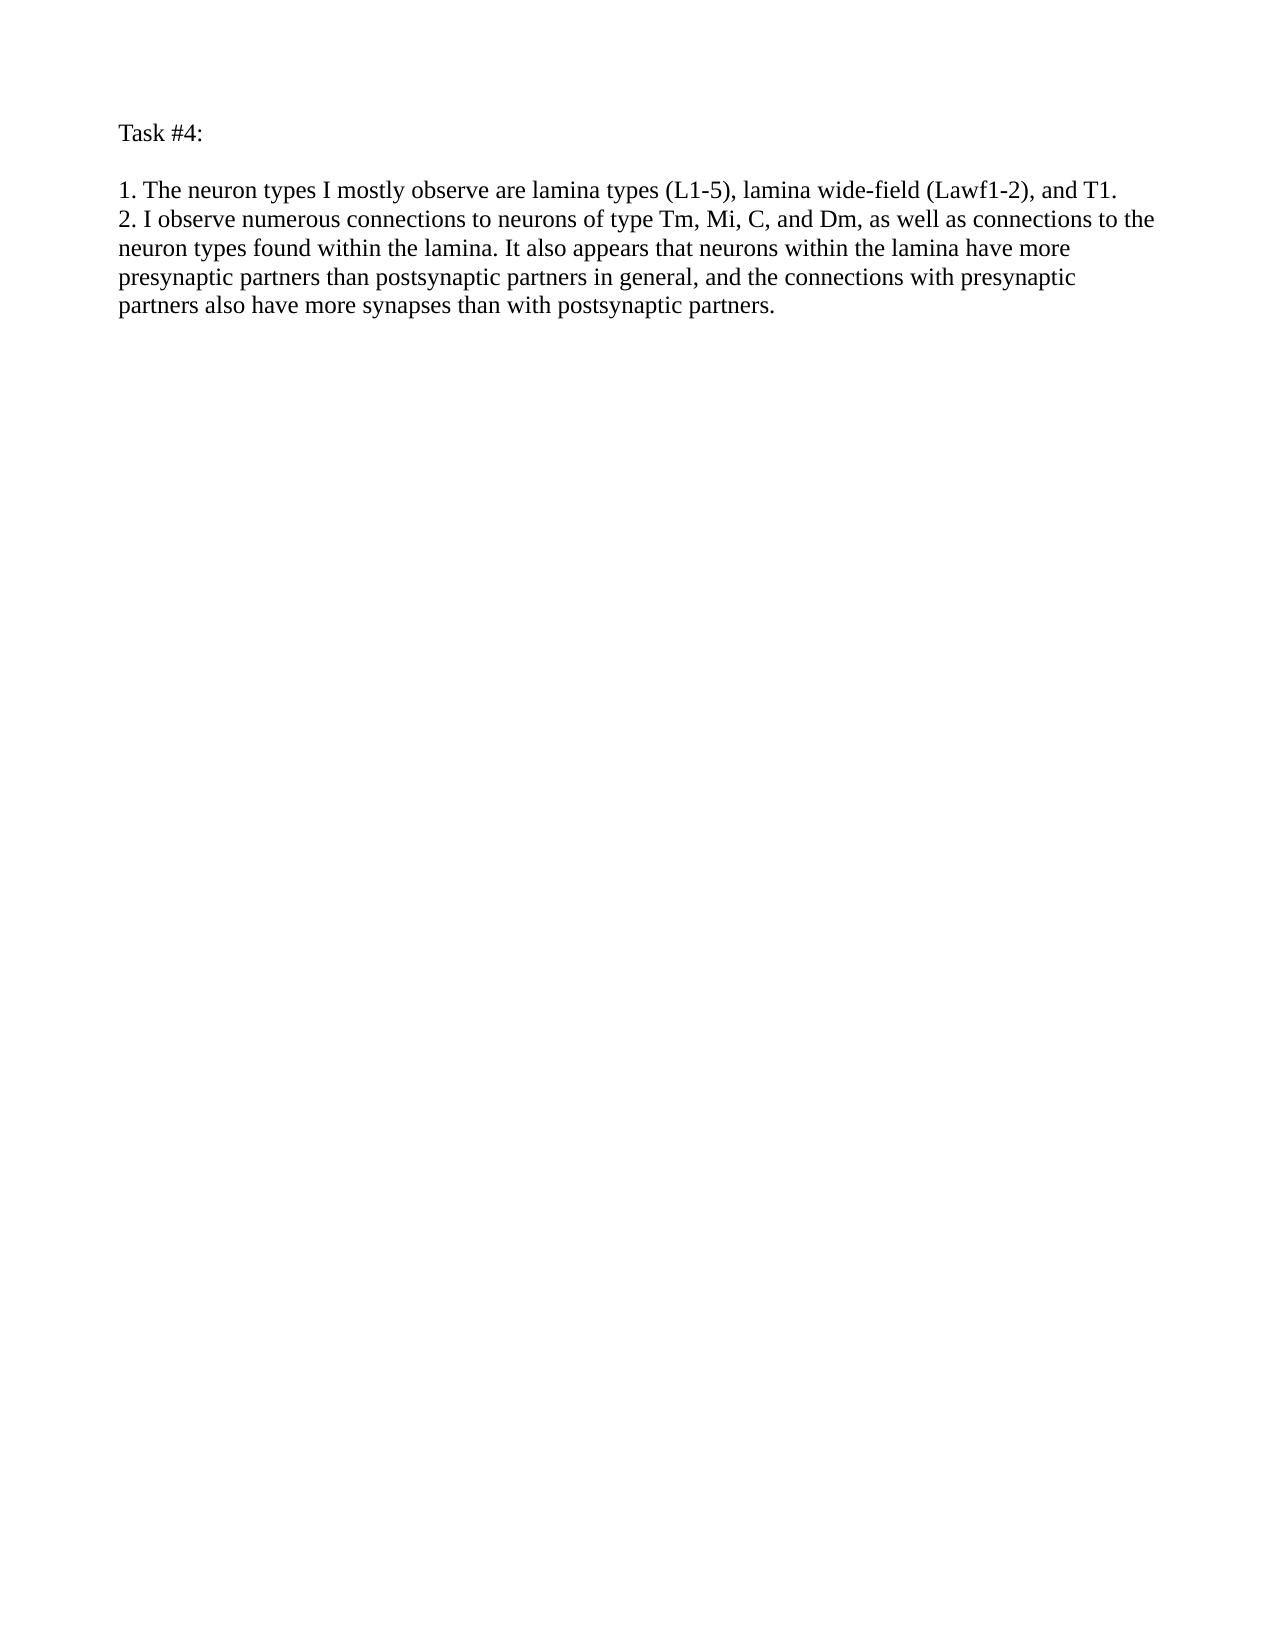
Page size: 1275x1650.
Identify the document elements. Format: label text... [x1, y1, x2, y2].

text 1. The neuron types I mostly observe are lamina types (L1-5), lamina wide-field (Lawf1-2), and T1. [118, 176, 1157, 204]
text Task #4: [118, 118, 1157, 147]
text 2. I observe numerous connections to neurons of type Tm, Mi, C, and Dm, as well as connections to the neuron types found within the lamina. It also appears that neurons within the lamina have more presynaptic partners than postsynaptic partners in general, and the connections with presynaptic partners also have more synapses than with postsynaptic partners. [118, 204, 1157, 319]
